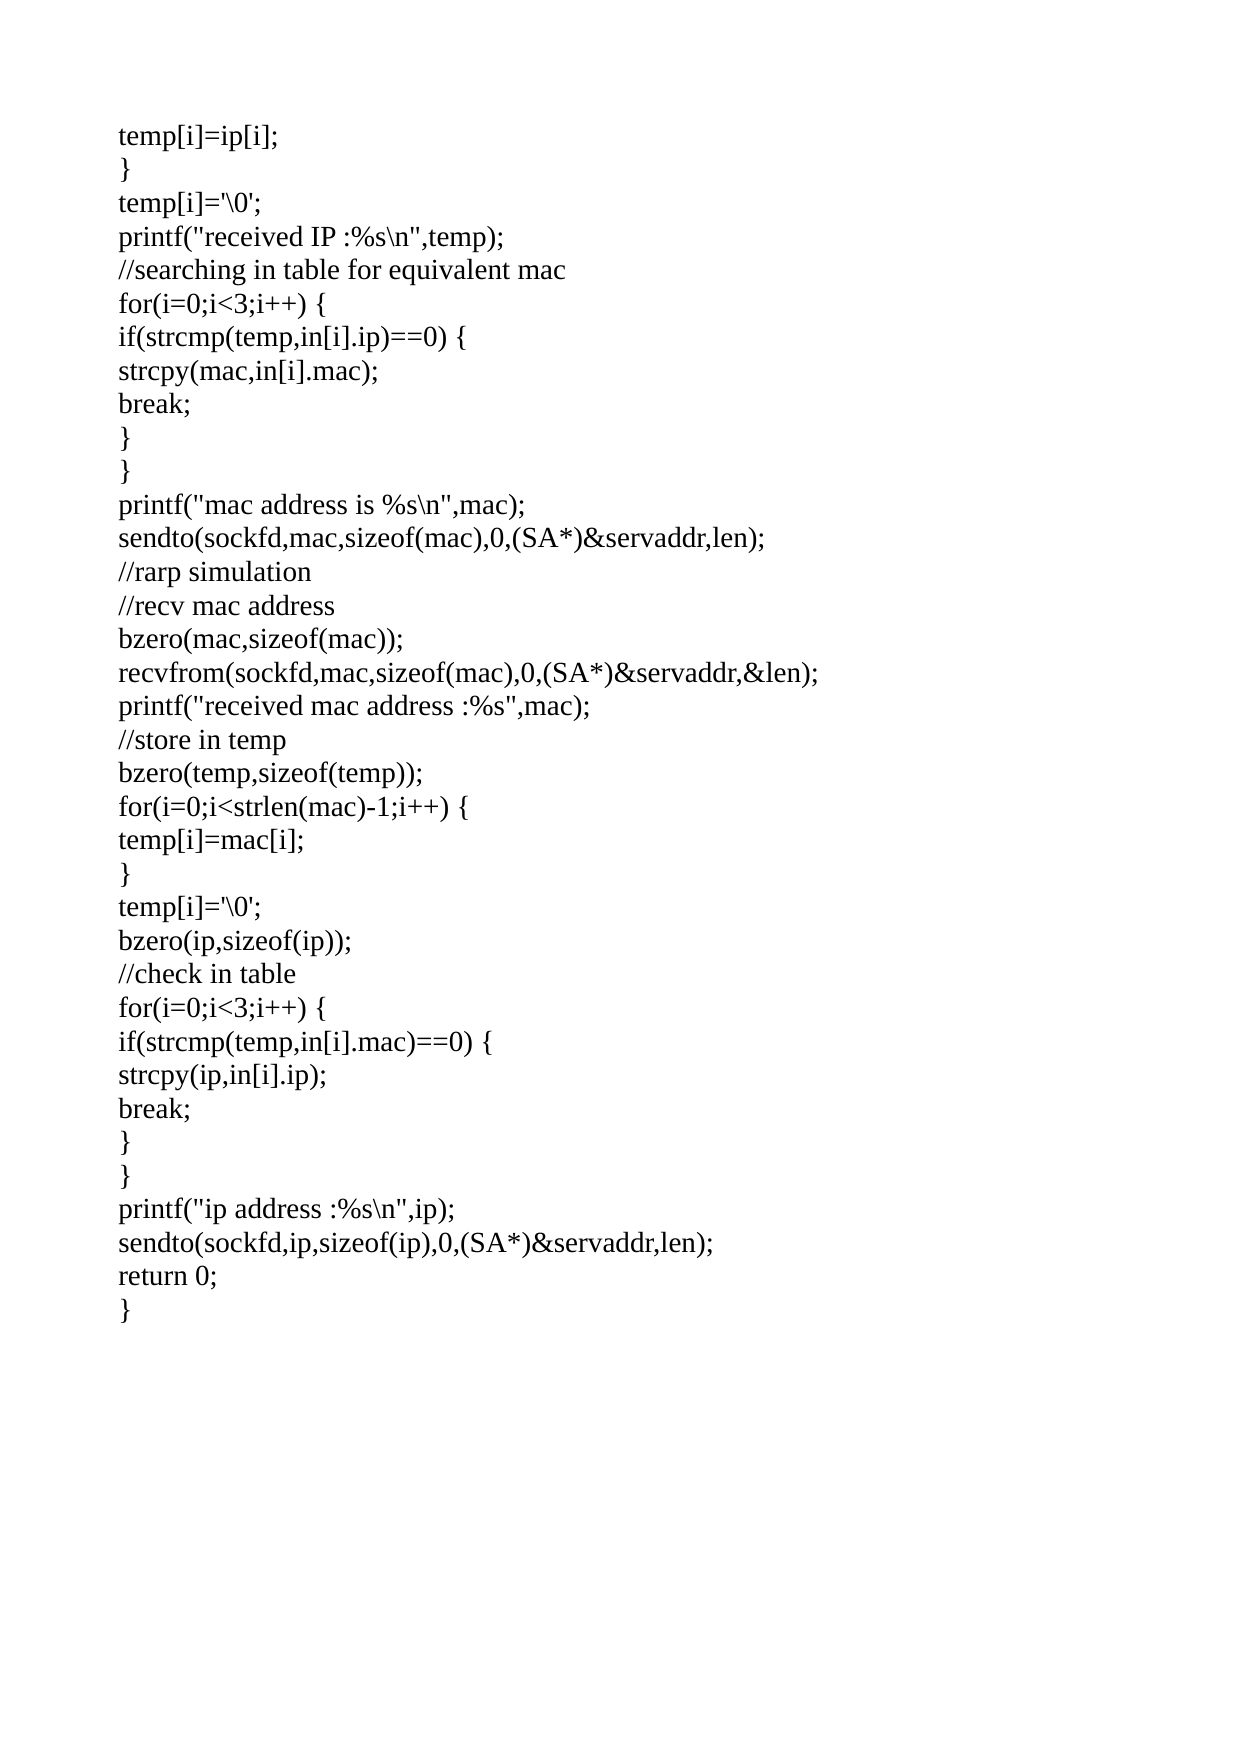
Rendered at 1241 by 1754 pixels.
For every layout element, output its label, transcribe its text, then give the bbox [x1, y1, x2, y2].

text for(i=0;i<3;i++) { [118, 990, 1122, 1024]
text //recv mac address [118, 588, 1122, 621]
text temp[i]=mac[i]; [118, 822, 1122, 856]
text if(strcmp(temp,in[i].ip)==0) { [118, 319, 1122, 353]
text } [118, 453, 1122, 487]
text } [118, 1158, 1122, 1191]
text temp[i]=ip[i]; [118, 118, 1122, 152]
text for(i=0;i<strlen(mac)-1;i++) { [118, 789, 1122, 822]
text if(strcmp(temp,in[i].mac)==0) { [118, 1024, 1122, 1057]
text bzero(mac,sizeof(mac)); [118, 621, 1122, 655]
text //searching in table for equivalent mac [118, 252, 1122, 286]
text //rarp simulation [118, 554, 1122, 588]
text printf("mac address is %s\n",mac); [118, 487, 1122, 521]
text bzero(ip,sizeof(ip)); [118, 923, 1122, 957]
text for(i=0;i<3;i++) { [118, 286, 1122, 319]
text return 0; [118, 1258, 1122, 1292]
text //check in table [118, 957, 1122, 990]
text sendto(sockfd,mac,sizeof(mac),0,(SA*)&servaddr,len); [118, 521, 1122, 554]
text } [118, 1124, 1122, 1158]
text break; [118, 1091, 1122, 1124]
text printf("received IP :%s\n",temp); [118, 219, 1122, 252]
text sendto(sockfd,ip,sizeof(ip),0,(SA*)&servaddr,len); [118, 1225, 1122, 1258]
text } [118, 152, 1122, 185]
text bzero(temp,sizeof(temp)); [118, 755, 1122, 789]
text strcpy(ip,in[i].ip); [118, 1057, 1122, 1091]
text } [118, 856, 1122, 889]
text break; [118, 386, 1122, 420]
text recvfrom(sockfd,mac,sizeof(mac),0,(SA*)&servaddr,&len); [118, 655, 1122, 688]
text //store in temp [118, 722, 1122, 755]
text printf("received mac address :%s",mac); [118, 688, 1122, 722]
text strcpy(mac,in[i].mac); [118, 353, 1122, 386]
text temp[i]='\0'; [118, 889, 1122, 923]
text printf("ip address :%s\n",ip); [118, 1191, 1122, 1225]
text } [118, 420, 1122, 453]
text } [118, 1292, 1122, 1326]
text temp[i]='\0'; [118, 185, 1122, 219]
